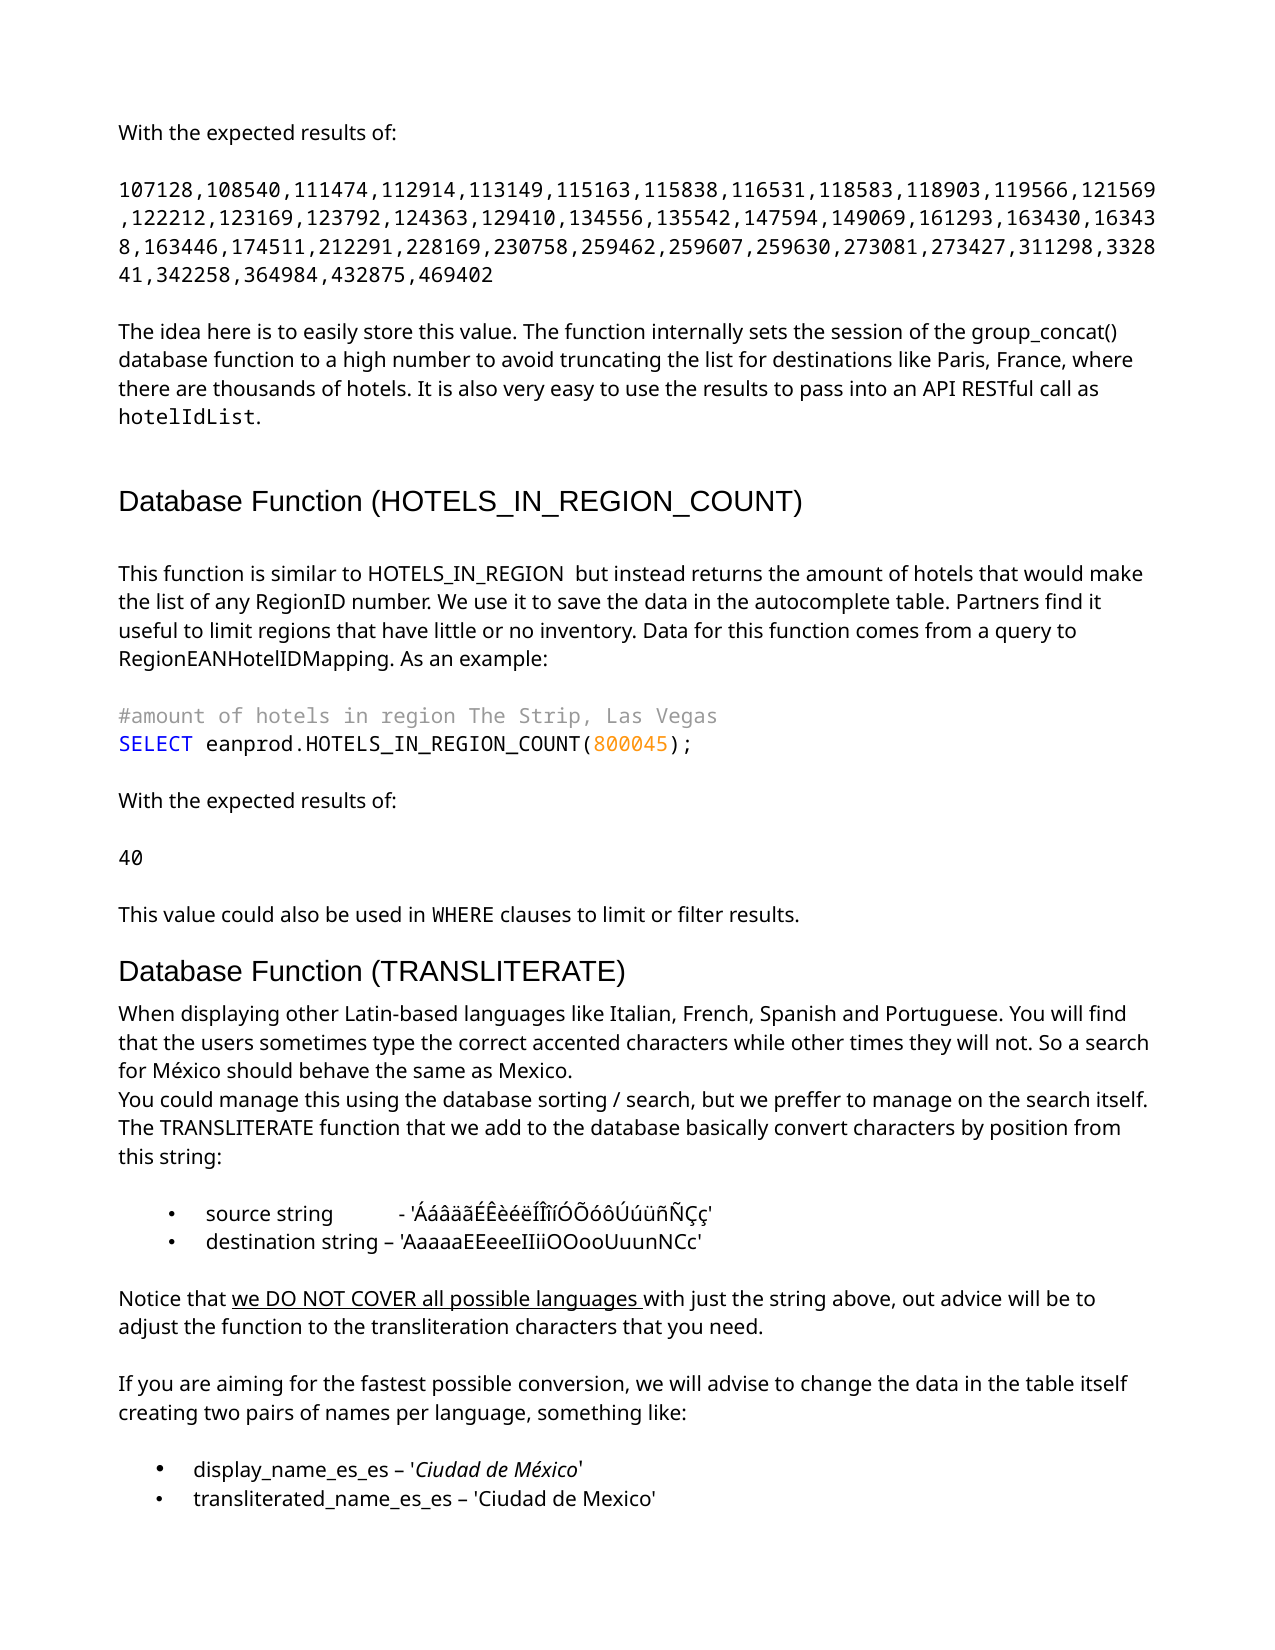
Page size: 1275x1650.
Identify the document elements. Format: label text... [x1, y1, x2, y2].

text This function is similar to HOTELS_IN_REGION but instead returns the amount of hotels that would make the list of any RegionID number. We use it to save the data in the autocomplete table. Partners find it useful to limit regions that have little or no inventory. Data for this function comes from a query to RegionEANHotelIDMapping. As an example: [118, 559, 1157, 673]
text #amount of hotels in region The Strip, Las Vegas [118, 701, 1157, 729]
text When displaying other Latin-based languages like Italian, French, Spanish and Portuguese. You will find that the users sometimes type the correct accented characters while other times they will not. So a search for México should behave the same as Mexico. [118, 999, 1157, 1085]
subtitle Database Function (TRANSLITERATE) [118, 953, 1157, 987]
text You could manage this using the database sorting / search, but we preffer to manage on the search itself. The TRANSLITERATE function that we add to the database basically convert characters by position from this string: [118, 1085, 1157, 1170]
text With the expected results of: [118, 118, 1157, 147]
text If you are aiming for the fastest possible conversion, we will advise to change the data in the table itself creating two pairs of names per language, something like: [118, 1369, 1157, 1426]
text Notice that we DO NOT COVER all possible languages with just the string above, out advice will be to adjust the function to the transliteration characters that you need. [118, 1284, 1157, 1341]
list transliterated_name_es_es – 'Ciudad de Mexico' [156, 1484, 1157, 1512]
text This value could also be used in WHERE clauses to limit or filter results. [118, 900, 1157, 928]
list destination string – 'AaaaaEEeeeIIiiOOooUuunNCc' [168, 1227, 1157, 1256]
text The idea here is to easily store this value. The function internally sets the session of the group_concat() database function to a high number to avoid truncating the list for destinations like Paris, France, where there are thousands of hotels. It is also very easy to use the results to pass into an API RESTful call as hotelIdList. [118, 317, 1157, 431]
list source string - 'ÁáâäãÉÊèéëÍÎîíÓÕóôÚúüñÑÇç' [168, 1199, 1157, 1227]
list display_name_es_es – 'Ciudad de México' [156, 1454, 1157, 1484]
text SELECT eanprod.HOTELS_IN_REGION_COUNT(800045); [118, 729, 1157, 758]
text 107128,108540,111474,112914,113149,115163,115838,116531,118583,118903,119566,121569,122212,123169,123792,124363,129410,134556,135542,147594,149069,161293,163430,163438,163446,174511,212291,228169,230758,259462,259607,259630,273081,273427,311298,332841,342258,364984,432875,469402 [118, 175, 1157, 289]
subtitle Database Function (HOTELS_IN_REGION_COUNT) [118, 484, 1157, 518]
text 40 [118, 843, 1157, 872]
text With the expected results of: [118, 786, 1157, 815]
